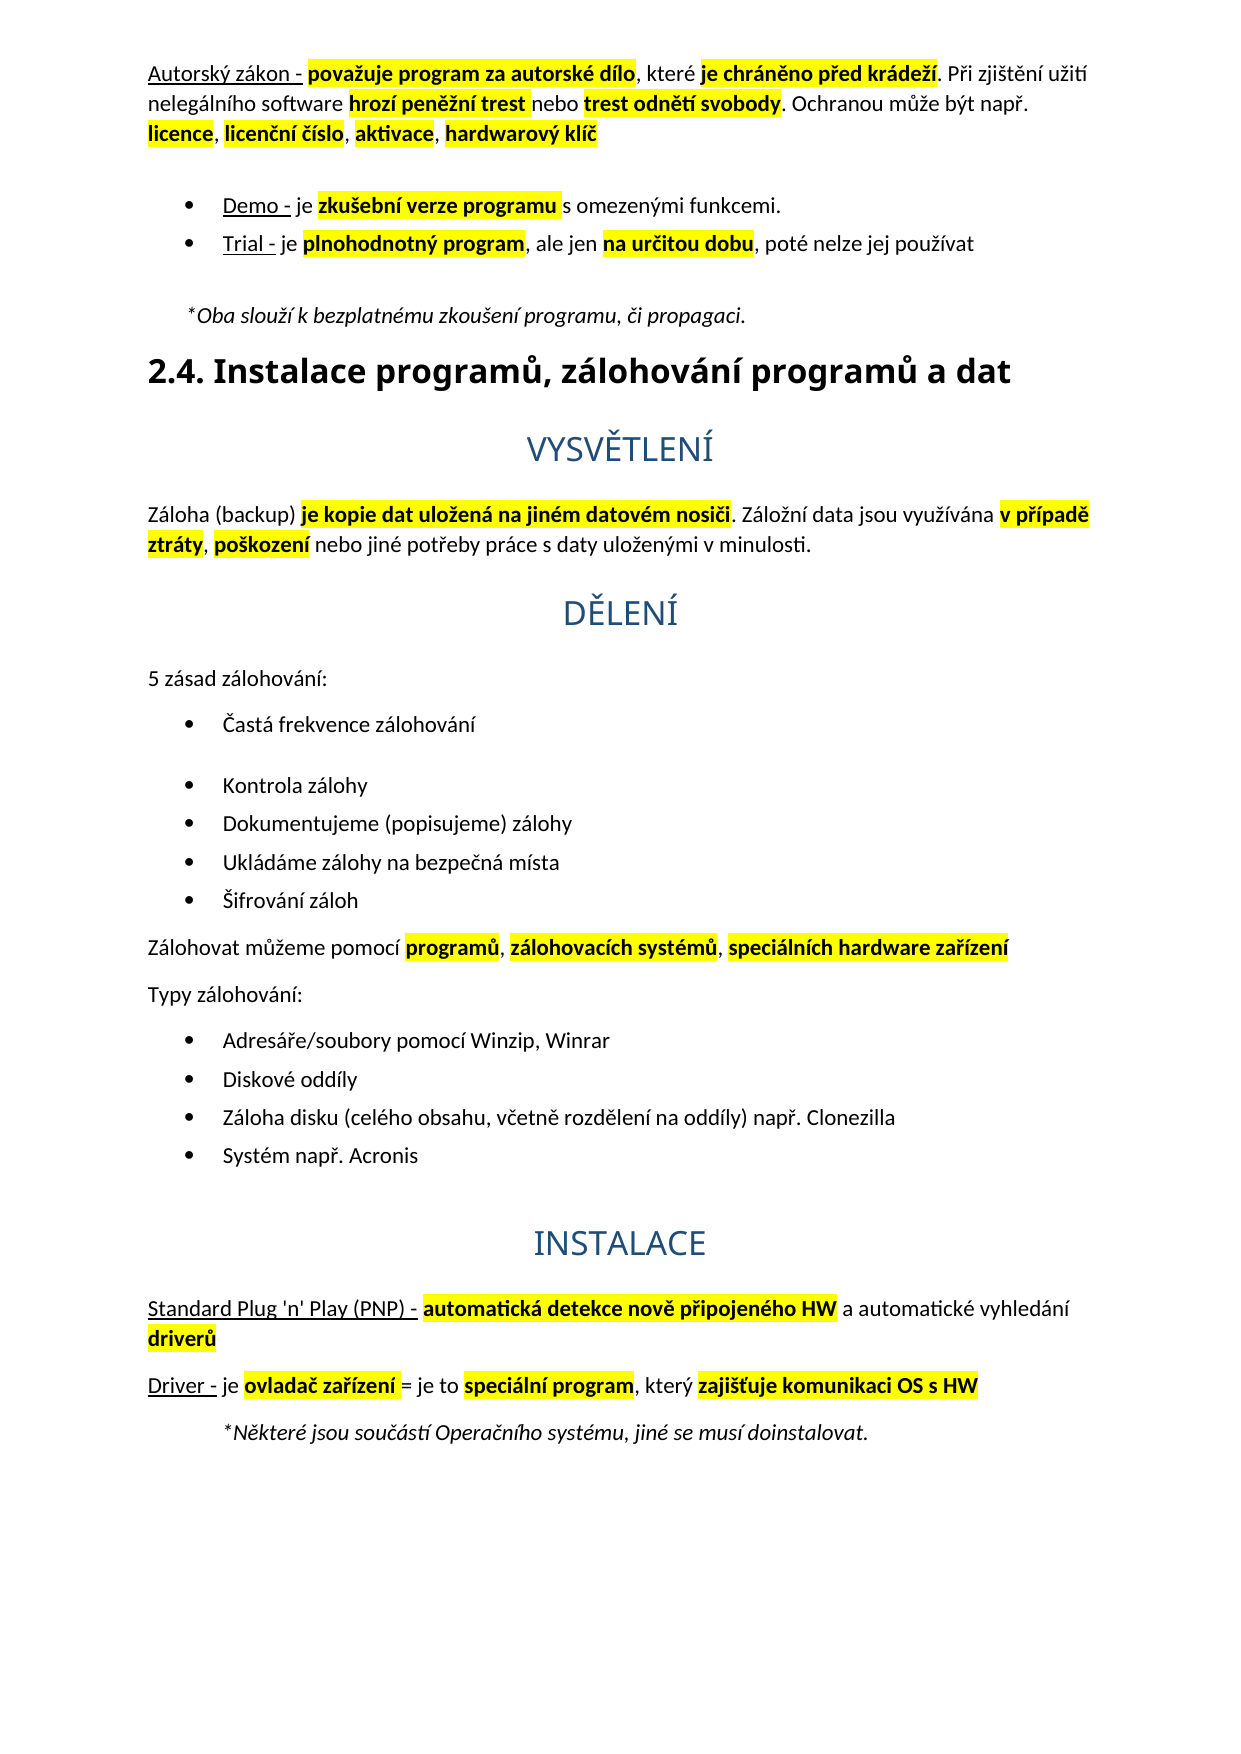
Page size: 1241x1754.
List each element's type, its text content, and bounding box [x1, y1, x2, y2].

subtitle DĚLENÍ [148, 590, 1093, 635]
list Ukládáme zálohy na bezpečná místa [185, 848, 1093, 876]
list Adresáře/soubory pomocí Winzip, Winrar [185, 1027, 1093, 1054]
list Diskové oddíly [185, 1065, 1093, 1093]
list Dokumentujeme (popisujeme) zálohy [185, 809, 1093, 837]
list Záloha disku (celého obsahu, včetně rozdělení na oddíly) např. Clonezilla [185, 1103, 1093, 1131]
text Typy zálohování: [148, 980, 1093, 1008]
text Standard Plug 'n' Play (PNP) - automatická detekce nově připojeného HW a automatické vyhledání driverů [148, 1294, 1093, 1352]
list Častá frekvence zálohování [185, 711, 1093, 738]
list Trial - je plnohodnotný program, ale jen na určitou dobu, poté nelze jej používat [185, 229, 1093, 257]
subtitle 2.4. Instalace programů, zálohování programů a dat [148, 348, 1093, 393]
list Šifrování záloh [185, 886, 1093, 914]
list Demo - je zkušební verze programu s omezenými funkcemi. [185, 191, 1093, 219]
text Driver - je ovladač zařízení = je to speciální program, který zajišťuje komunikaci OS s HW [148, 1371, 1093, 1399]
text Autorský zákon - považuje program za autorské dílo, které je chráněno před krádeží. Při zjištění užití nelegálního software hrozí peněžní trest nebo trest odnětí svobody. Ochranou může být např. licence, licenční číslo, aktivace, hardwarový klíč [148, 59, 1093, 147]
subtitle VYSVĚTLení [148, 426, 1093, 472]
list Kontrola zálohy [185, 771, 1093, 799]
list Systém např. Acronis [185, 1142, 1093, 1169]
text Záloha (backup) je kopie dat uložená na jiném datovém nosiči. Záložní data jsou využívána v případě ztráty, poškození nebo jiné potřeby práce s daty uloženými v minulosti. [148, 500, 1093, 558]
text *Některé jsou součástí Operačního systému, jiné se musí doinstalovat. [148, 1418, 1093, 1446]
text 5 zásad zálohování: [148, 664, 1093, 692]
subtitle Instalace [148, 1220, 1093, 1266]
text Zálohovat můžeme pomocí programů, zálohovacích systémů, speciálních hardware zařízení [148, 933, 1093, 961]
text *Oba slouží k bezplatnému zkoušení programu, či propagaci. [148, 301, 1093, 329]
